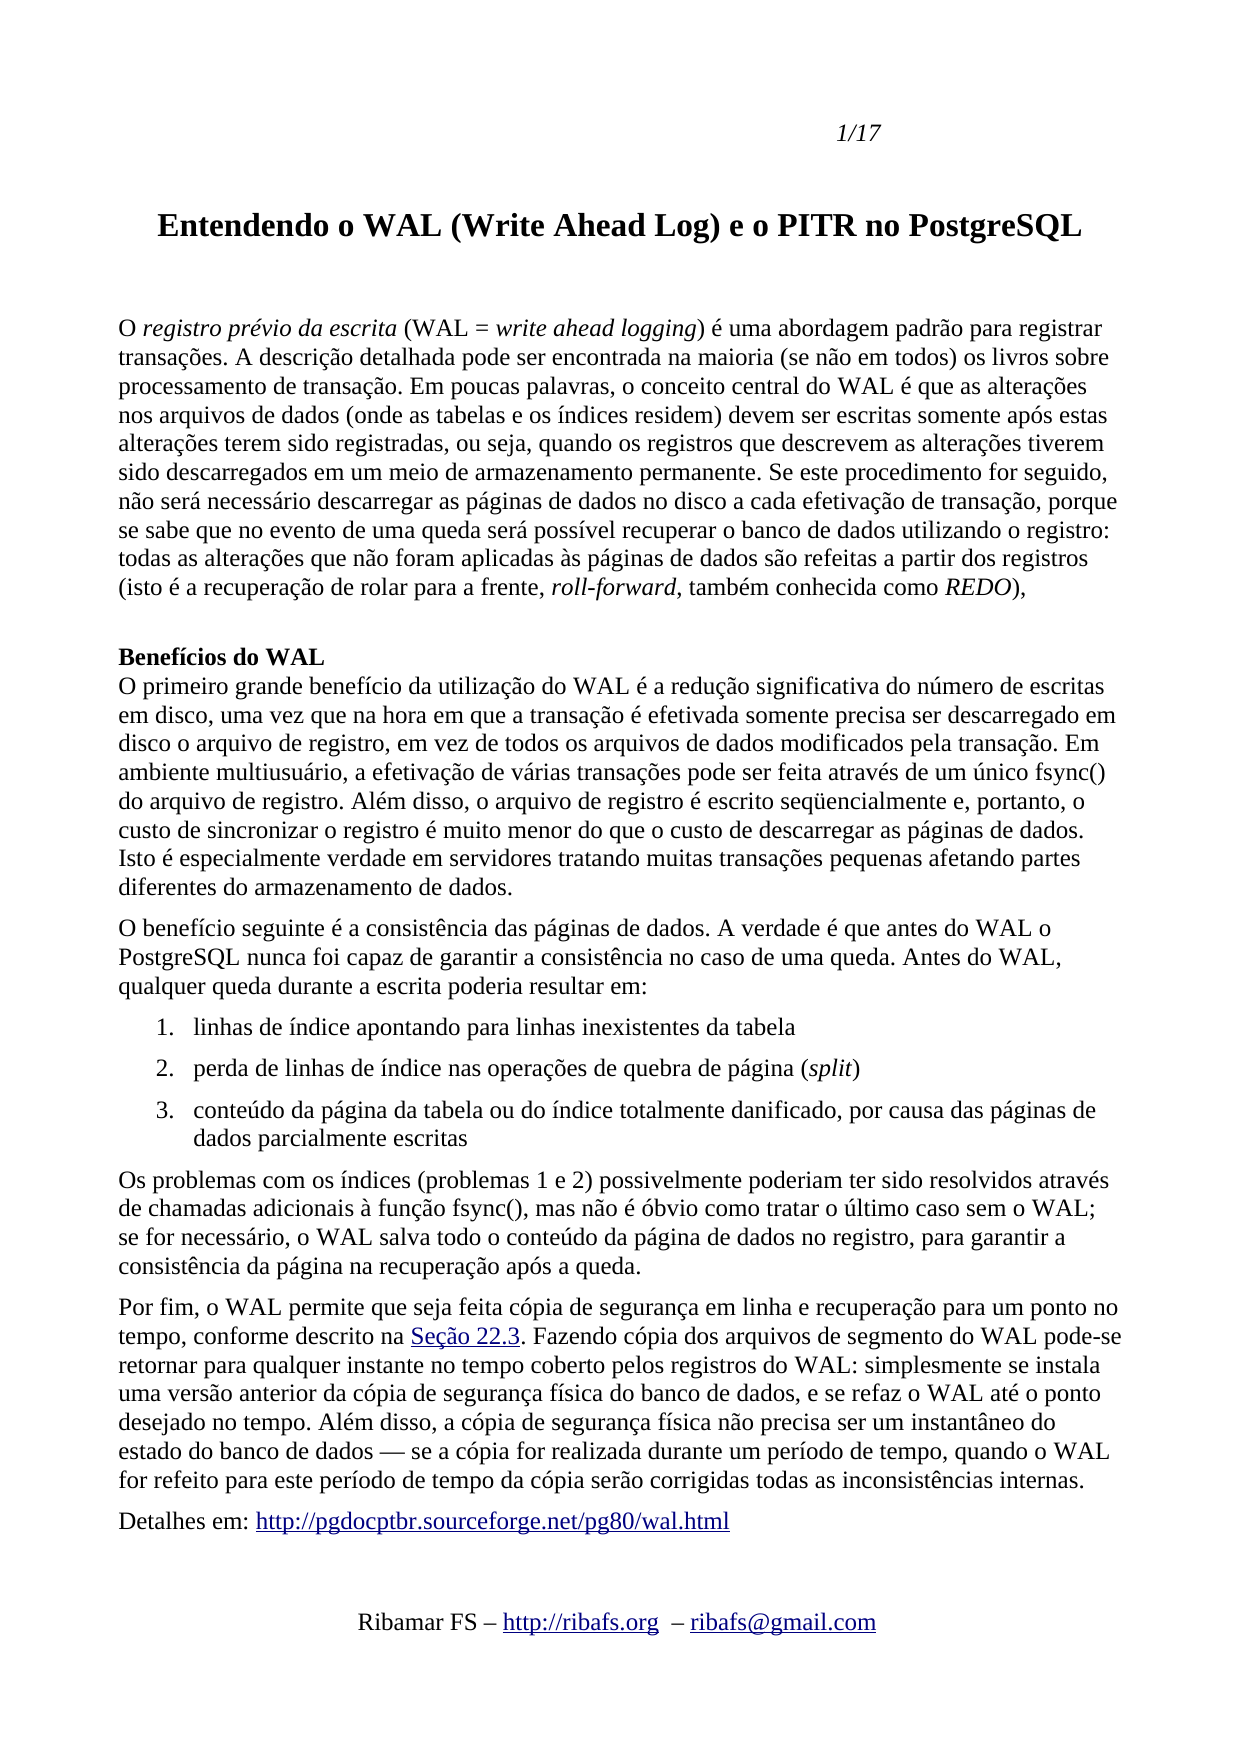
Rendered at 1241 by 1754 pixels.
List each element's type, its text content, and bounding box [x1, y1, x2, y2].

text Detalhes em: http://pgdocptbr.sourceforge.net/pg80/wal.html [118, 1506, 1122, 1563]
list linhas de índice apontando para linhas inexistentes da tabela [156, 1012, 1122, 1041]
text Os problemas com os índices (problemas 1 e 2) possivelmente poderiam ter sido resolvidos através de chamadas adicionais à função fsync(), mas não é óbvio como tratar o último caso sem o WAL; se for necessário, o WAL salva todo o conteúdo da página de dados no registro, para garantir a consistência da página na recuperação após a queda. [118, 1165, 1122, 1280]
text Entendendo o WAL (Write Ahead Log) e o PITR no PostgreSQL [118, 205, 1122, 243]
text Por fim, o WAL permite que seja feita cópia de segurança em linha e recuperação para um ponto no tempo, conforme descrito na Seção 22.3. Fazendo cópia dos arquivos de segmento do WAL pode-se retornar para qualquer instante no tempo coberto pelos registros do WAL: simplesmente se instala uma versão anterior da cópia de segurança física do banco de dados, e se refaz o WAL até o ponto desejado no tempo. Além disso, a cópia de segurança física não precisa ser um instantâneo do estado do banco de dados — se a cópia for realizada durante um período de tempo, quando o WAL for refeito para este período de tempo da cópia serão corrigidas todas as inconsistências internas. [118, 1292, 1122, 1493]
list perda de linhas de índice nas operações de quebra de página (split) [156, 1053, 1122, 1082]
list conteúdo da página da tabela ou do índice totalmente danificado, por causa das páginas de dados parcialmente escritas [156, 1095, 1122, 1152]
text Benefícios do WAL [118, 642, 1122, 671]
text O benefício seguinte é a consistência das páginas de dados. A verdade é que antes do WAL o PostgreSQL nunca foi capaz de garantir a consistência no caso de uma queda. Antes do WAL, qualquer queda durante a escrita poderia resultar em: [118, 913, 1122, 1000]
text O registro prévio da escrita (WAL = write ahead logging) é uma abordagem padrão para registrar transações. A descrição detalhada pode ser encontrada na maioria (se não em todos) os livros sobre processamento de transação. Em poucas palavras, o conceito central do WAL é que as alterações nos arquivos de dados (onde as tabelas e os índices residem) devem ser escritas somente após estas alterações terem sido registradas, ou seja, quando os registros que descrevem as alterações tiverem sido descarregados em um meio de armazenamento permanente. Se este procedimento for seguido, não será necessário descarregar as páginas de dados no disco a cada efetivação de transação, porque se sabe que no evento de uma queda será possível recuperar o banco de dados utilizando o registro: todas as alterações que não foram aplicadas às páginas de dados são refeitas a partir dos registros (isto é a recuperação de rolar para a frente, roll-forward, também conhecida como REDO), [118, 313, 1122, 601]
text O primeiro grande benefício da utilização do WAL é a redução significativa do número de escritas em disco, uma vez que na hora em que a transação é efetivada somente precisa ser descarregado em disco o arquivo de registro, em vez de todos os arquivos de dados modificados pela transação. Em ambiente multiusuário, a efetivação de várias transações pode ser feita através de um único fsync() do arquivo de registro. Além disso, o arquivo de registro é escrito seqüencialmente e, portanto, o custo de sincronizar o registro é muito menor do que o custo de descarregar as páginas de dados. Isto é especialmente verdade em servidores tratando muitas transações pequenas afetando partes diferentes do armazenamento de dados. [118, 671, 1122, 901]
